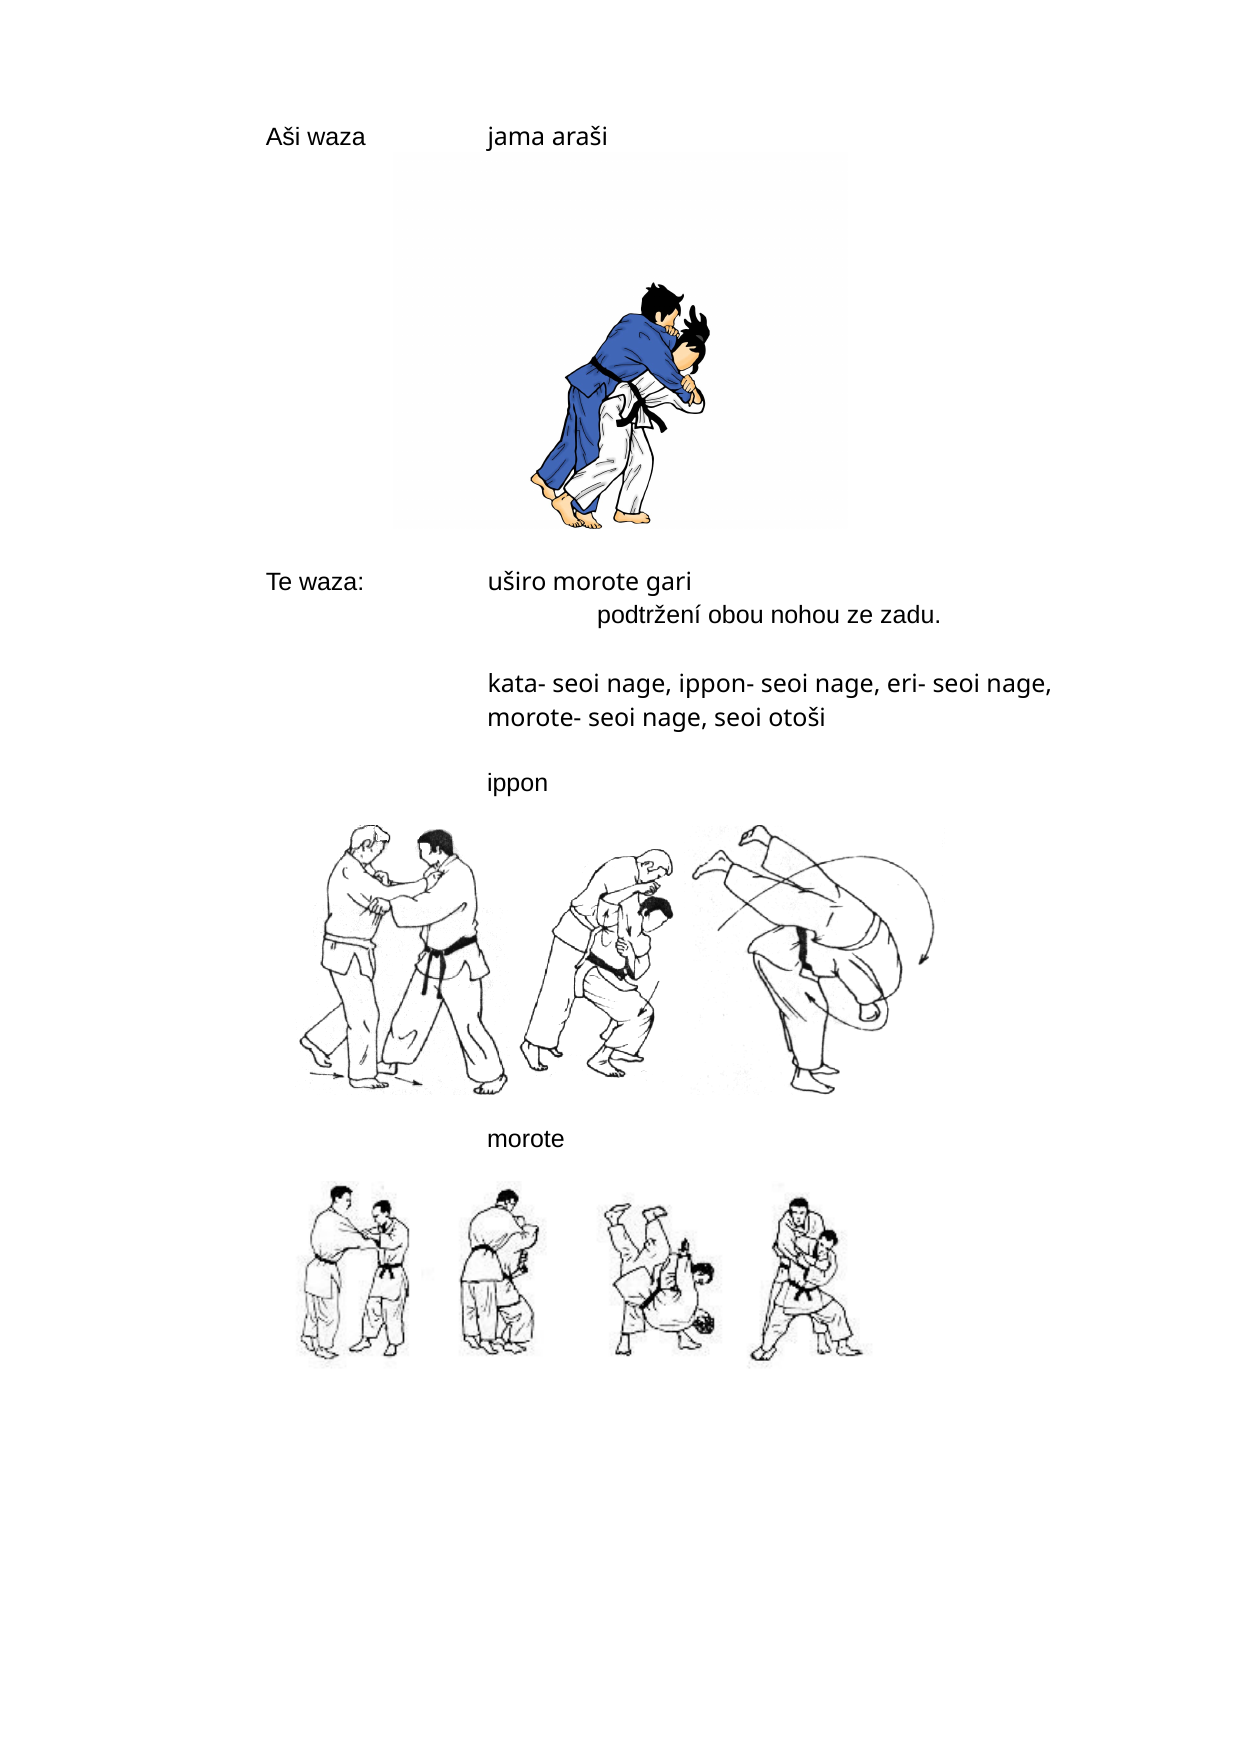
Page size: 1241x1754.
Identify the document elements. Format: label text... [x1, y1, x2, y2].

text Te waza: uširo morote gari [266, 563, 1122, 597]
text morote [413, 1123, 1122, 1152]
text kata- seoi nage, ippon- seoi nage, eri- seoi nage, [266, 665, 1122, 699]
picture [295, 825, 945, 1095]
text podtržení obou nohou ze zadu. [266, 597, 1122, 631]
text ippon [413, 767, 1122, 796]
picture [284, 1181, 957, 1405]
text morote- seoi nage, seoi otoši [413, 699, 1122, 733]
text Aši waza jama araši [266, 118, 1122, 152]
picture [392, 152, 848, 529]
